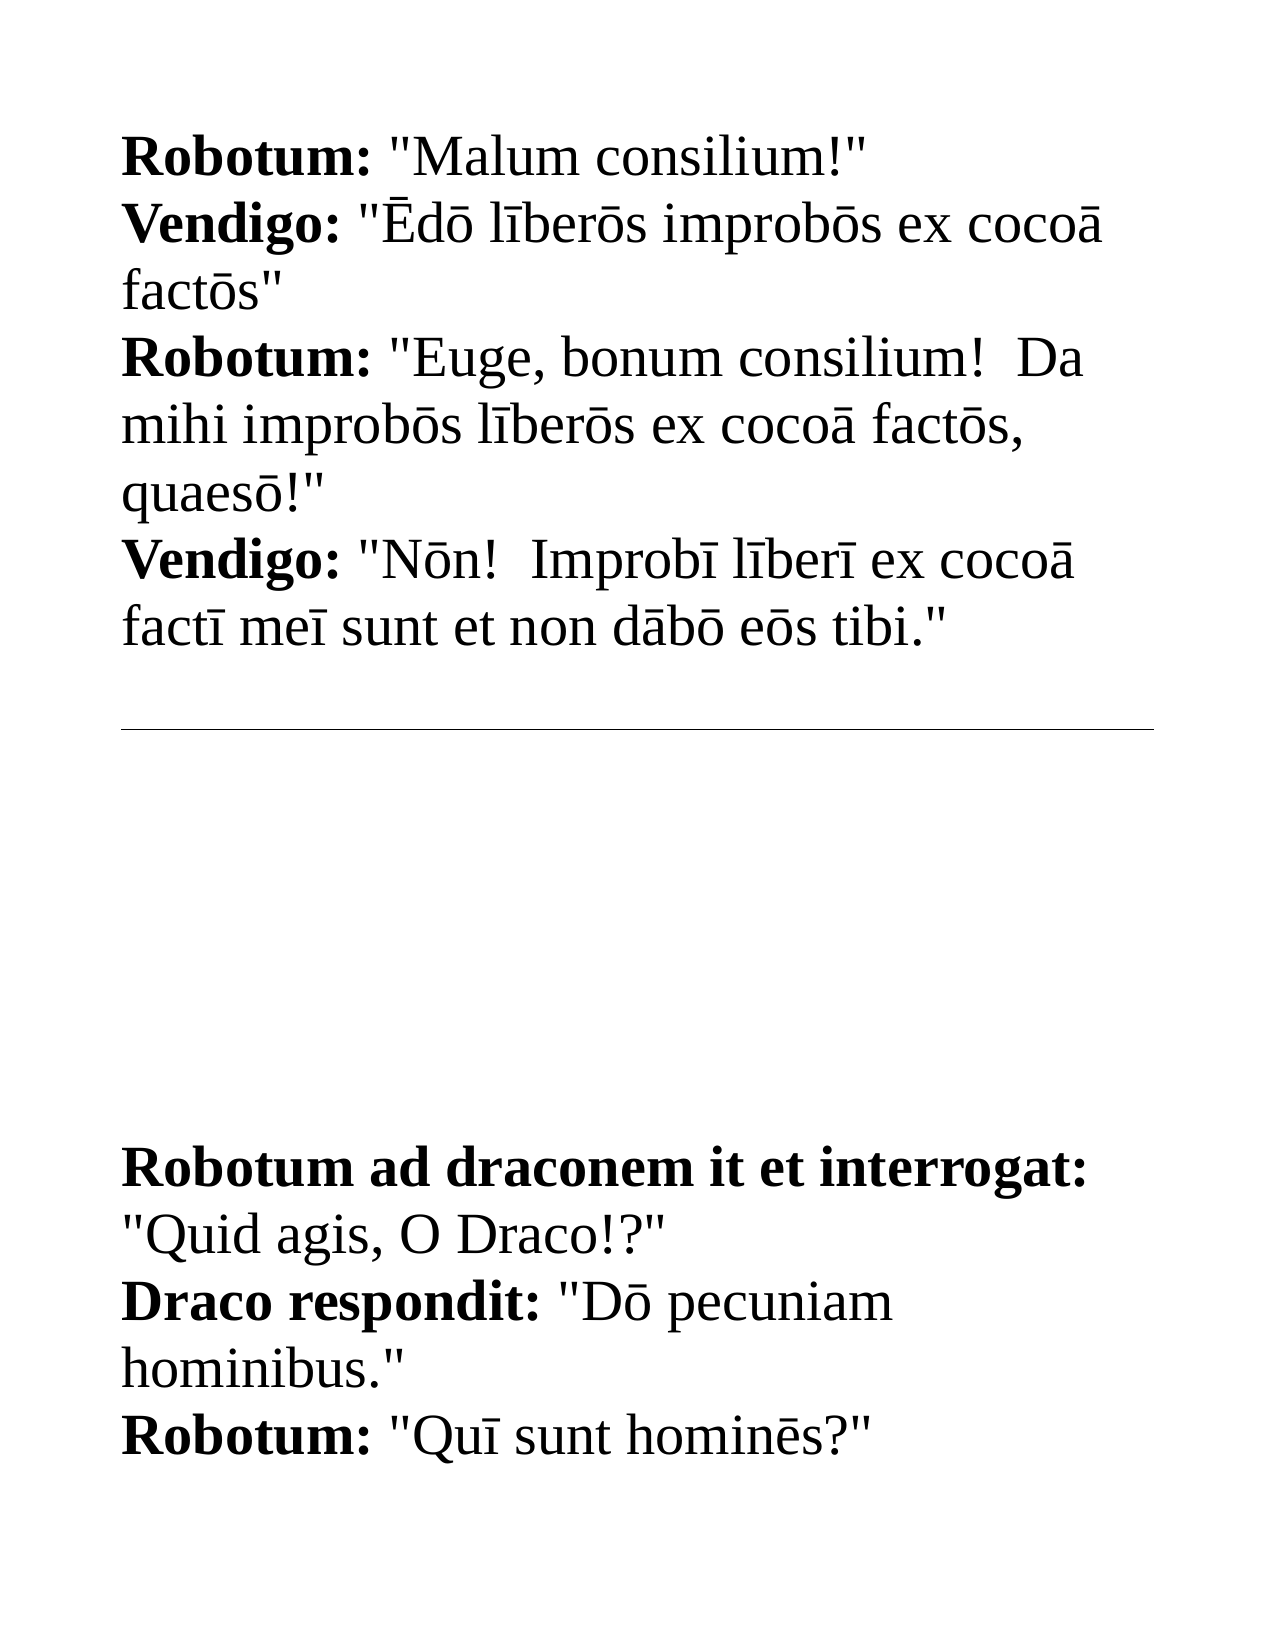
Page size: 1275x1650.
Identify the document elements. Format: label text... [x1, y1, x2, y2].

text Robotum: "Euge, bonum consilium! Da mihi improbōs līberōs ex cocoā factōs, quaesō!" [121, 322, 1154, 524]
text Vendigo: "Ēdō līberōs improbōs ex cocoā factōs" [121, 188, 1154, 322]
text Robotum: "Quī sunt hominēs?" [121, 1400, 1154, 1467]
text Robotum ad draconem it et interrogat: "Quid agis, O Draco!?" [121, 1132, 1154, 1266]
text Draco respondit: "Dō pecuniam hominibus." [121, 1266, 1154, 1400]
text Vendigo: "Nōn! Improbī līberī ex cocoā factī meī sunt et non dābō eōs tibi." [121, 524, 1154, 658]
text Robotum: "Malum consilium!" [121, 121, 1154, 188]
